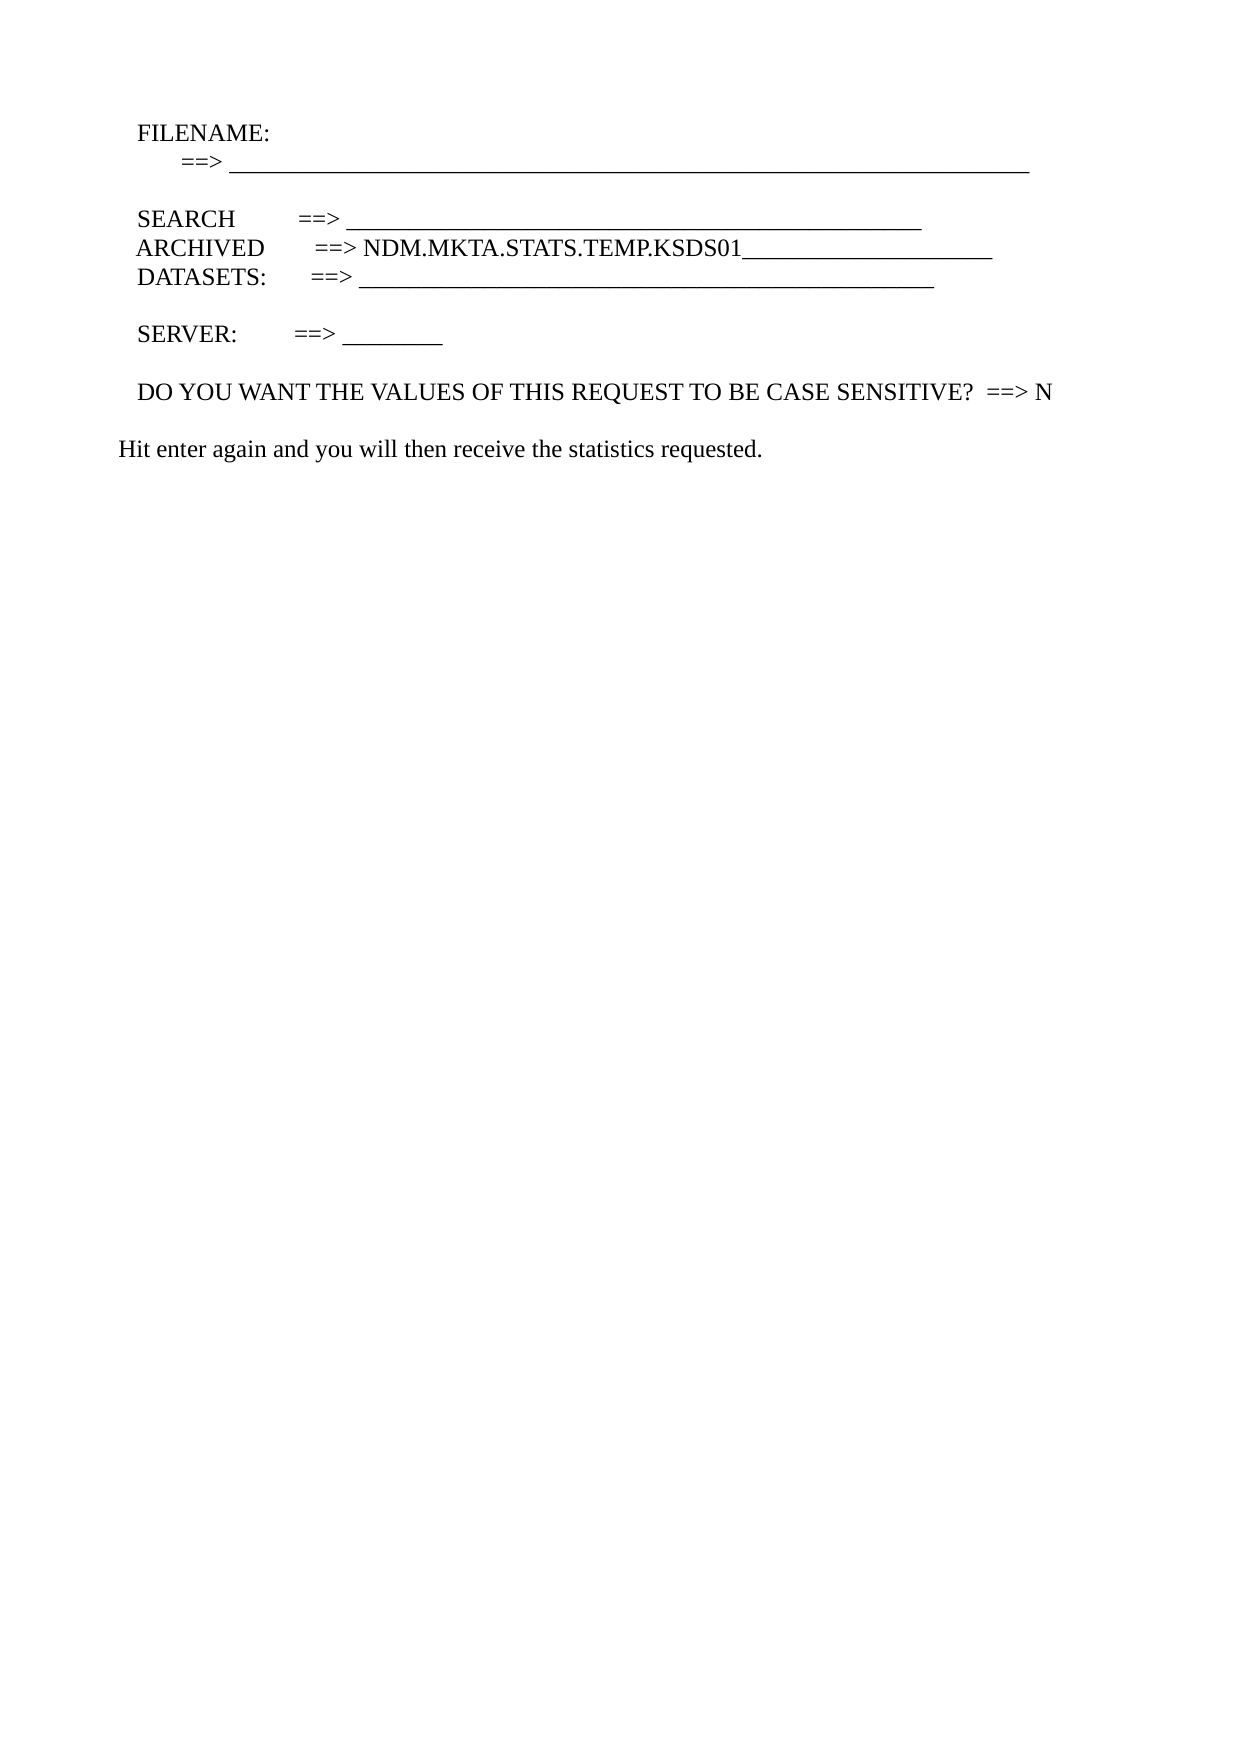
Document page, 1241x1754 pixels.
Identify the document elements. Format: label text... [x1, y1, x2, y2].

text ARCHIVED ==> NDM.MKTA.STATS.TEMP.KSDS01____________________ [118, 233, 1122, 262]
text DATASETS: ==> ______________________________________________ [118, 262, 1122, 291]
text SEARCH ==> ______________________________________________ [118, 204, 1122, 233]
text DO YOU WANT THE VALUES OF THIS REQUEST TO BE CASE SENSITIVE? ==> N [118, 377, 1122, 406]
text ==> ________________________________________________________________ [118, 147, 1122, 176]
text SERVER: ==> ________ [118, 319, 1122, 348]
text Hit enter again and you will then receive the statistics requested. [118, 434, 1122, 463]
text FILENAME: [118, 118, 1122, 147]
